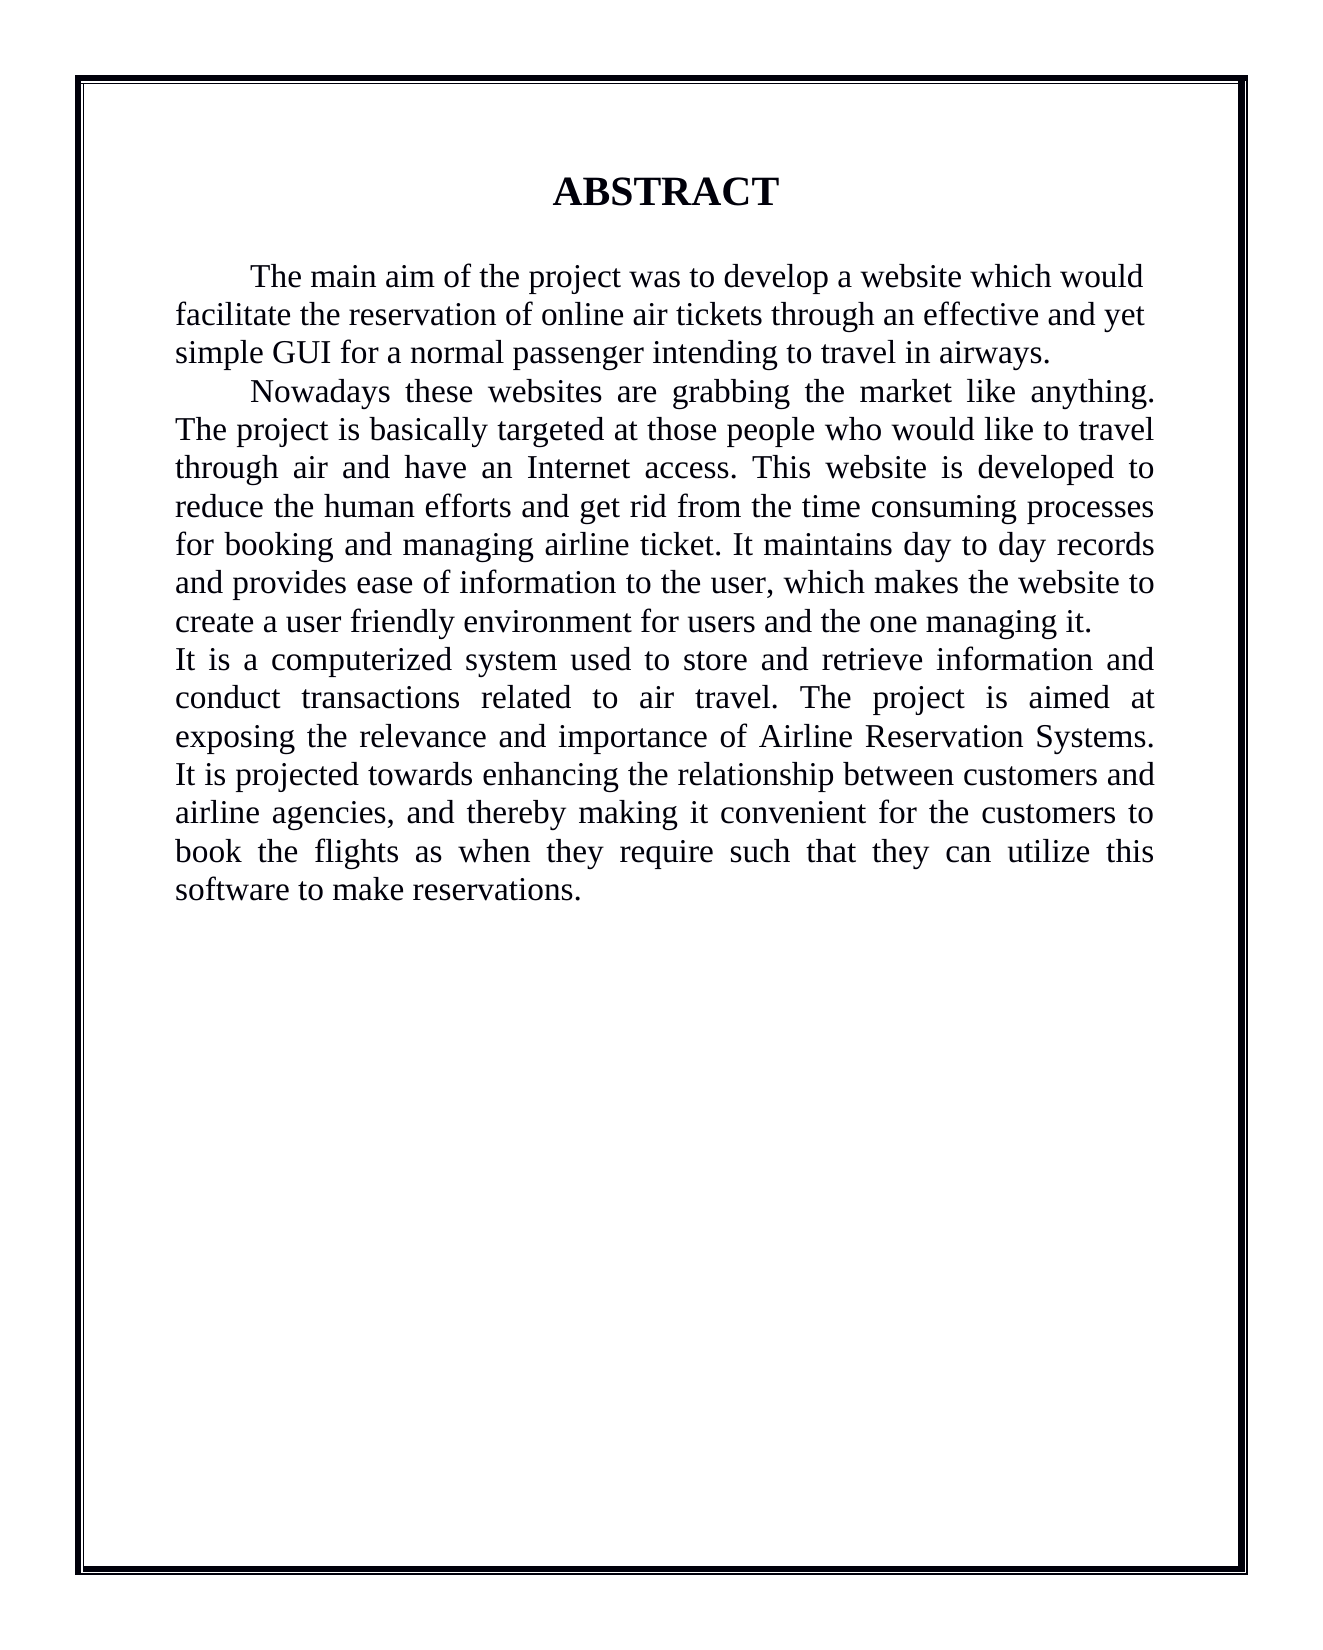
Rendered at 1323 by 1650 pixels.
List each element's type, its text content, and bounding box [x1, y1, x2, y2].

text ABSTRACT [175, 167, 1156, 214]
text The main aim of the project was to develop a website which would facilitate the reservation of online air tickets through an effective and yet simple GUI for a normal passenger intending to travel in airways. [175, 234, 1156, 371]
text Nowadays these websites are grabbing the market like anything. The project is basically targeted at those people who would like to travel through air and have an Internet access. This website is developed to reduce the human efforts and get rid from the time consuming processes for booking and managing airline ticket. It maintains day to day records and provides ease of information to the user, which makes the website to create a user friendly environment for users and the one managing it. [175, 371, 1156, 639]
text It is a computerized system used to store and retrieve information and conduct transactions related to air travel. The project is aimed at exposing the relevance and importance of Airline Reservation Systems. It is projected towards enhancing the relationship between customers and airline agencies, and thereby making it convenient for the customers to book the flights as when they require such that they can utilize this software to make reservations. [175, 639, 1156, 907]
